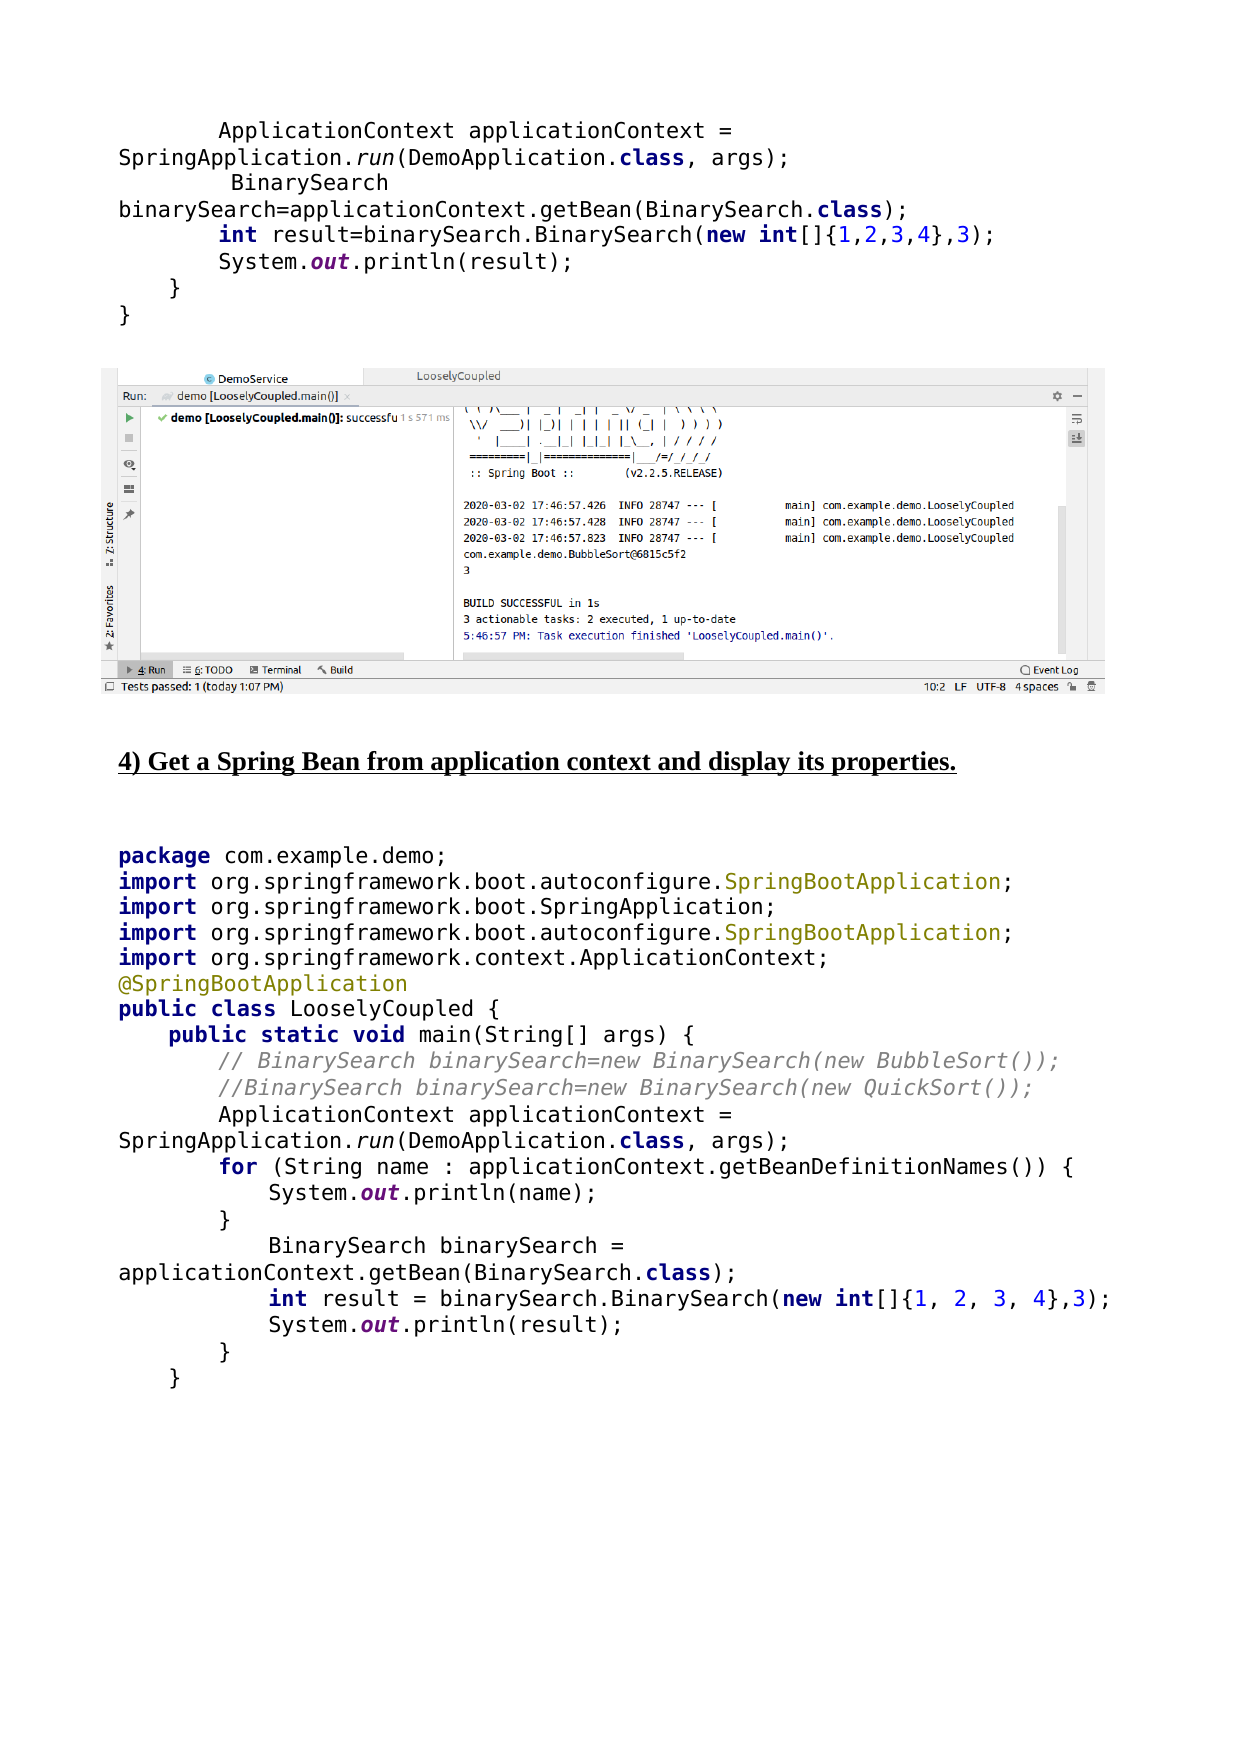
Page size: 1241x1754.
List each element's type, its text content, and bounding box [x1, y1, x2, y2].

text System.out.println(result); [118, 249, 1122, 275]
text } [118, 1365, 1122, 1392]
text ApplicationContext applicationContext = SpringApplication.run(DemoApplication.class, args); [118, 118, 1122, 170]
text } [118, 1339, 1122, 1365]
text import org.springframework.boot.SpringApplication; [118, 894, 1122, 920]
text 4) Get a Spring Bean from application context and display its properties. [118, 746, 1122, 777]
text @SpringBootApplication [118, 971, 1122, 997]
text public static void main(String[] args) { [118, 1022, 1122, 1049]
text import org.springframework.boot.autoconfigure.SpringBootApplication; [118, 869, 1122, 894]
text //BinarySearch binarySearch=new BinarySearch(new QuickSort()); [118, 1075, 1122, 1102]
text import org.springframework.boot.autoconfigure.SpringBootApplication; [118, 920, 1122, 946]
text ApplicationContext applicationContext = SpringApplication.run(DemoApplication.class, args); [118, 1102, 1122, 1154]
text } [118, 275, 1122, 302]
text // BinarySearch binarySearch=new BinarySearch(new BubbleSort()); [118, 1049, 1122, 1075]
text BinarySearch binarySearch = applicationContext.getBean(BinarySearch.class); [118, 1233, 1122, 1286]
text for (String name : applicationContext.getBeanDefinitionNames()) { [118, 1154, 1122, 1180]
text int result=binarySearch.BinarySearch(new int[]{1,2,3,4},3); [118, 222, 1122, 249]
picture [101, 368, 1105, 694]
text } [118, 1207, 1122, 1233]
text BinarySearch binarySearch=applicationContext.getBean(BinarySearch.class); [118, 170, 1122, 222]
text package com.example.demo; [118, 843, 1122, 869]
text System.out.println(name); [118, 1180, 1122, 1207]
text int result = binarySearch.BinarySearch(new int[]{1, 2, 3, 4},3); [118, 1286, 1122, 1312]
text } [118, 302, 1122, 327]
text import org.springframework.context.ApplicationContext; [118, 946, 1122, 971]
text System.out.println(result); [118, 1312, 1122, 1339]
text public class LooselyCoupled { [118, 997, 1122, 1022]
